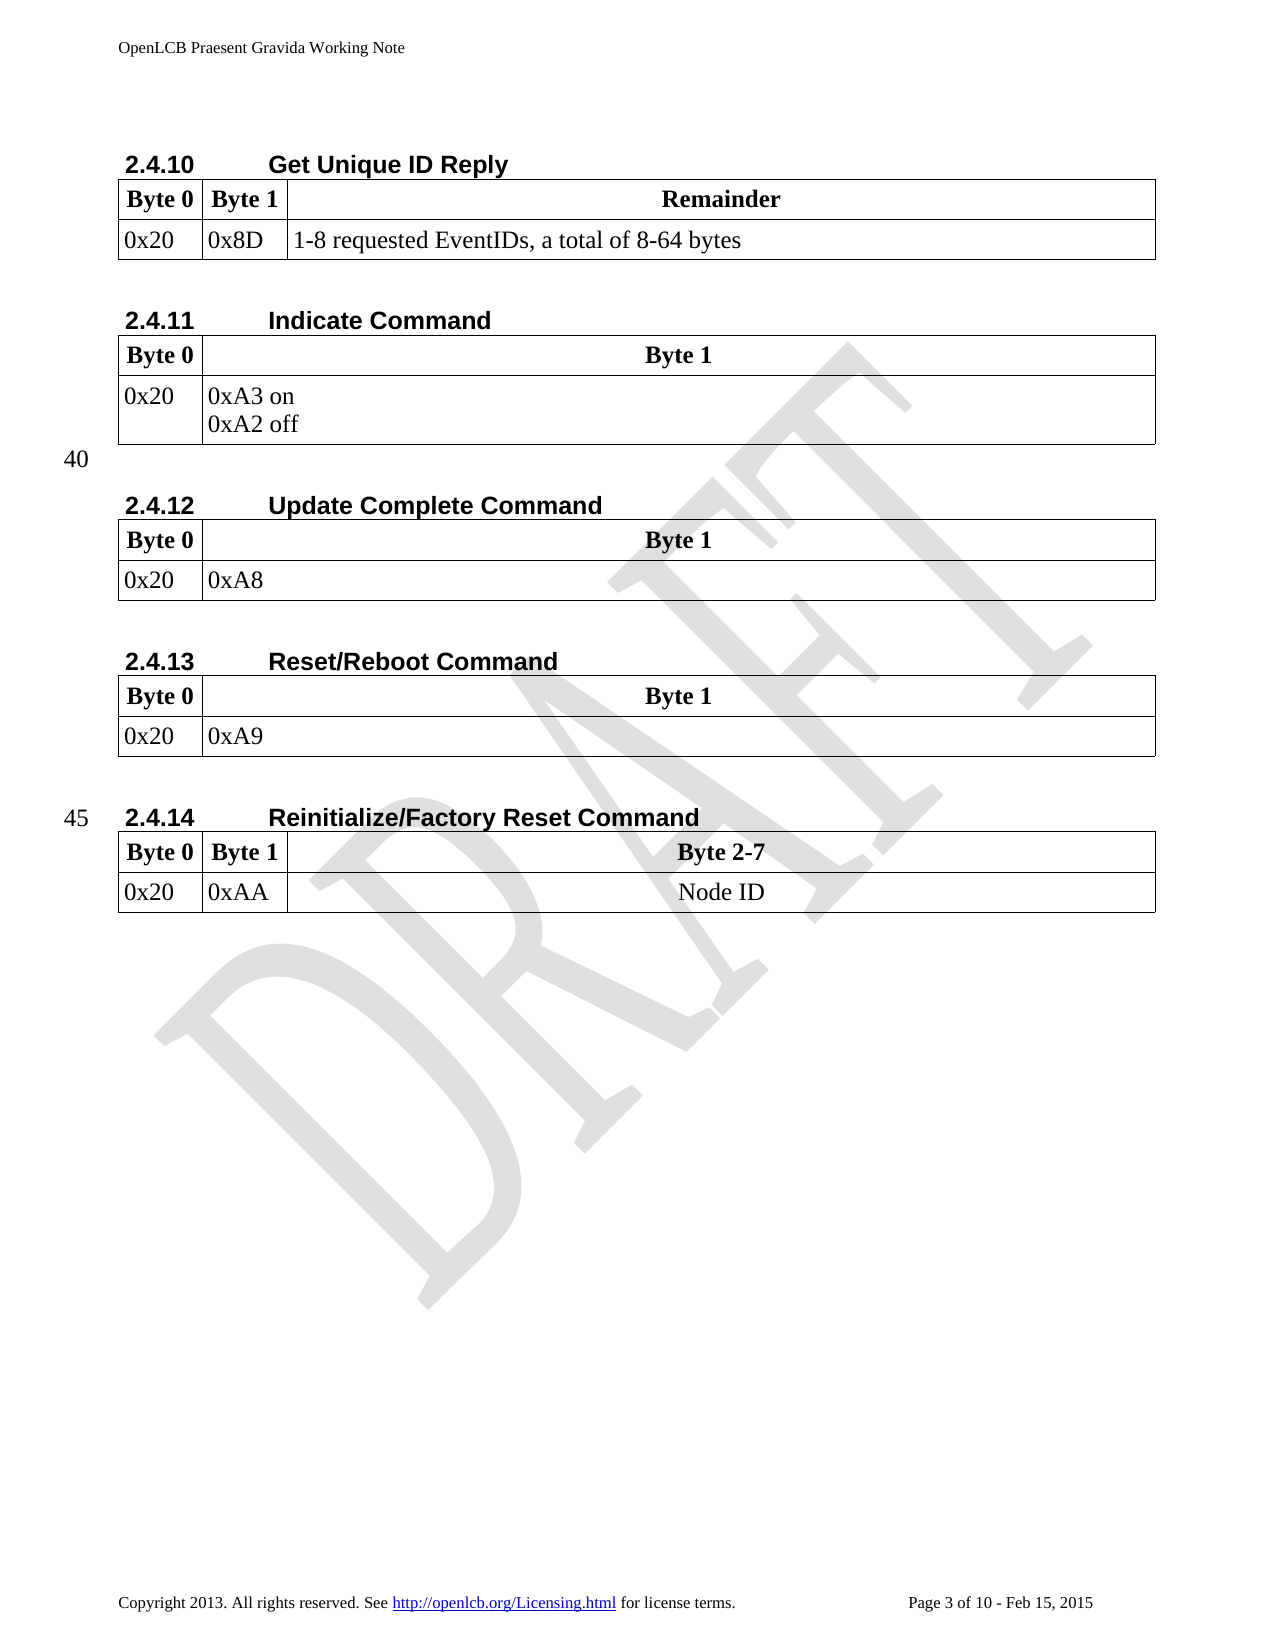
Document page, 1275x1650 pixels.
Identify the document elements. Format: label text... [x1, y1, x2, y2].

table_header Byte 1 [203, 520, 668, 560]
subtitle Update Complete Command [118, 491, 697, 519]
table_header [288, 832, 355, 872]
table_cell 0x20 [119, 220, 202, 259]
table_cell [379, 873, 511, 912]
subtitle [852, 647, 1033, 675]
table_cell 0x20 [119, 376, 202, 444]
table_cell [665, 561, 961, 600]
table_header [798, 676, 1155, 716]
table_header [203, 676, 536, 716]
table_cell 0x8D [203, 220, 287, 259]
table_header [637, 832, 677, 856]
table_header Byte 2-7 [677, 832, 791, 872]
table_cell 0x20 [119, 561, 202, 600]
subtitle [729, 491, 777, 519]
table_header [547, 703, 566, 716]
subtitle Get Unique ID Reply [118, 150, 1157, 179]
subtitle Reinitialize/Factory Reset Command [748, 802, 882, 831]
table_header Byte 0 [119, 180, 202, 219]
table_header Byte 0 [119, 676, 202, 716]
table_header Remainder [288, 180, 1155, 219]
table_cell 0xA8 [203, 561, 660, 600]
table_cell Node ID [670, 873, 816, 912]
table_header Byte 1 [562, 676, 776, 716]
subtitle Indicate Command [118, 306, 1157, 335]
subtitle [895, 491, 1157, 519]
table_header Byte 1 [203, 180, 287, 219]
subtitle Reset/Reboot Command [118, 647, 735, 675]
table_header [366, 832, 482, 872]
table_header Byte 0 [119, 336, 202, 375]
table_cell [820, 717, 1155, 756]
table_cell [557, 717, 624, 756]
table_cell 0x20 [119, 717, 202, 756]
table_cell [522, 873, 672, 912]
subtitle Reinitialize/Factory Reset Command [909, 802, 1157, 831]
table_header Byte 1 [203, 336, 1155, 375]
table_header Byte 1 [203, 832, 287, 872]
table_cell 0x20 [119, 873, 202, 912]
subtitle [770, 491, 880, 519]
table_header [792, 832, 1155, 872]
subtitle [750, 647, 806, 675]
subtitle Reinitialize/Factory Reset Command [443, 802, 616, 831]
table_cell 0xA9 [203, 717, 564, 756]
table_cell [828, 873, 1155, 912]
table_header [486, 832, 644, 872]
table_header Byte 1 [924, 520, 1155, 560]
table_cell [815, 376, 1155, 444]
subtitle Reinitialize/Factory Reset Command [616, 802, 701, 831]
table_cell [622, 717, 816, 756]
subtitle [818, 655, 862, 675]
table_header Byte 0 [119, 832, 202, 872]
table_cell [965, 561, 1155, 600]
table_header Byte 0 [119, 520, 202, 560]
table_cell 0xA3 on 0xA2 off [203, 376, 812, 444]
subtitle [1065, 647, 1157, 675]
subtitle Reinitialize/Factory Reset Command [118, 802, 392, 831]
table_header Byte 1 [667, 520, 921, 560]
table_cell 1-8 requested EventIDs, a total of 8-64 bytes [288, 220, 1155, 259]
table_cell [288, 873, 375, 912]
table_cell 0xAA [203, 873, 287, 912]
